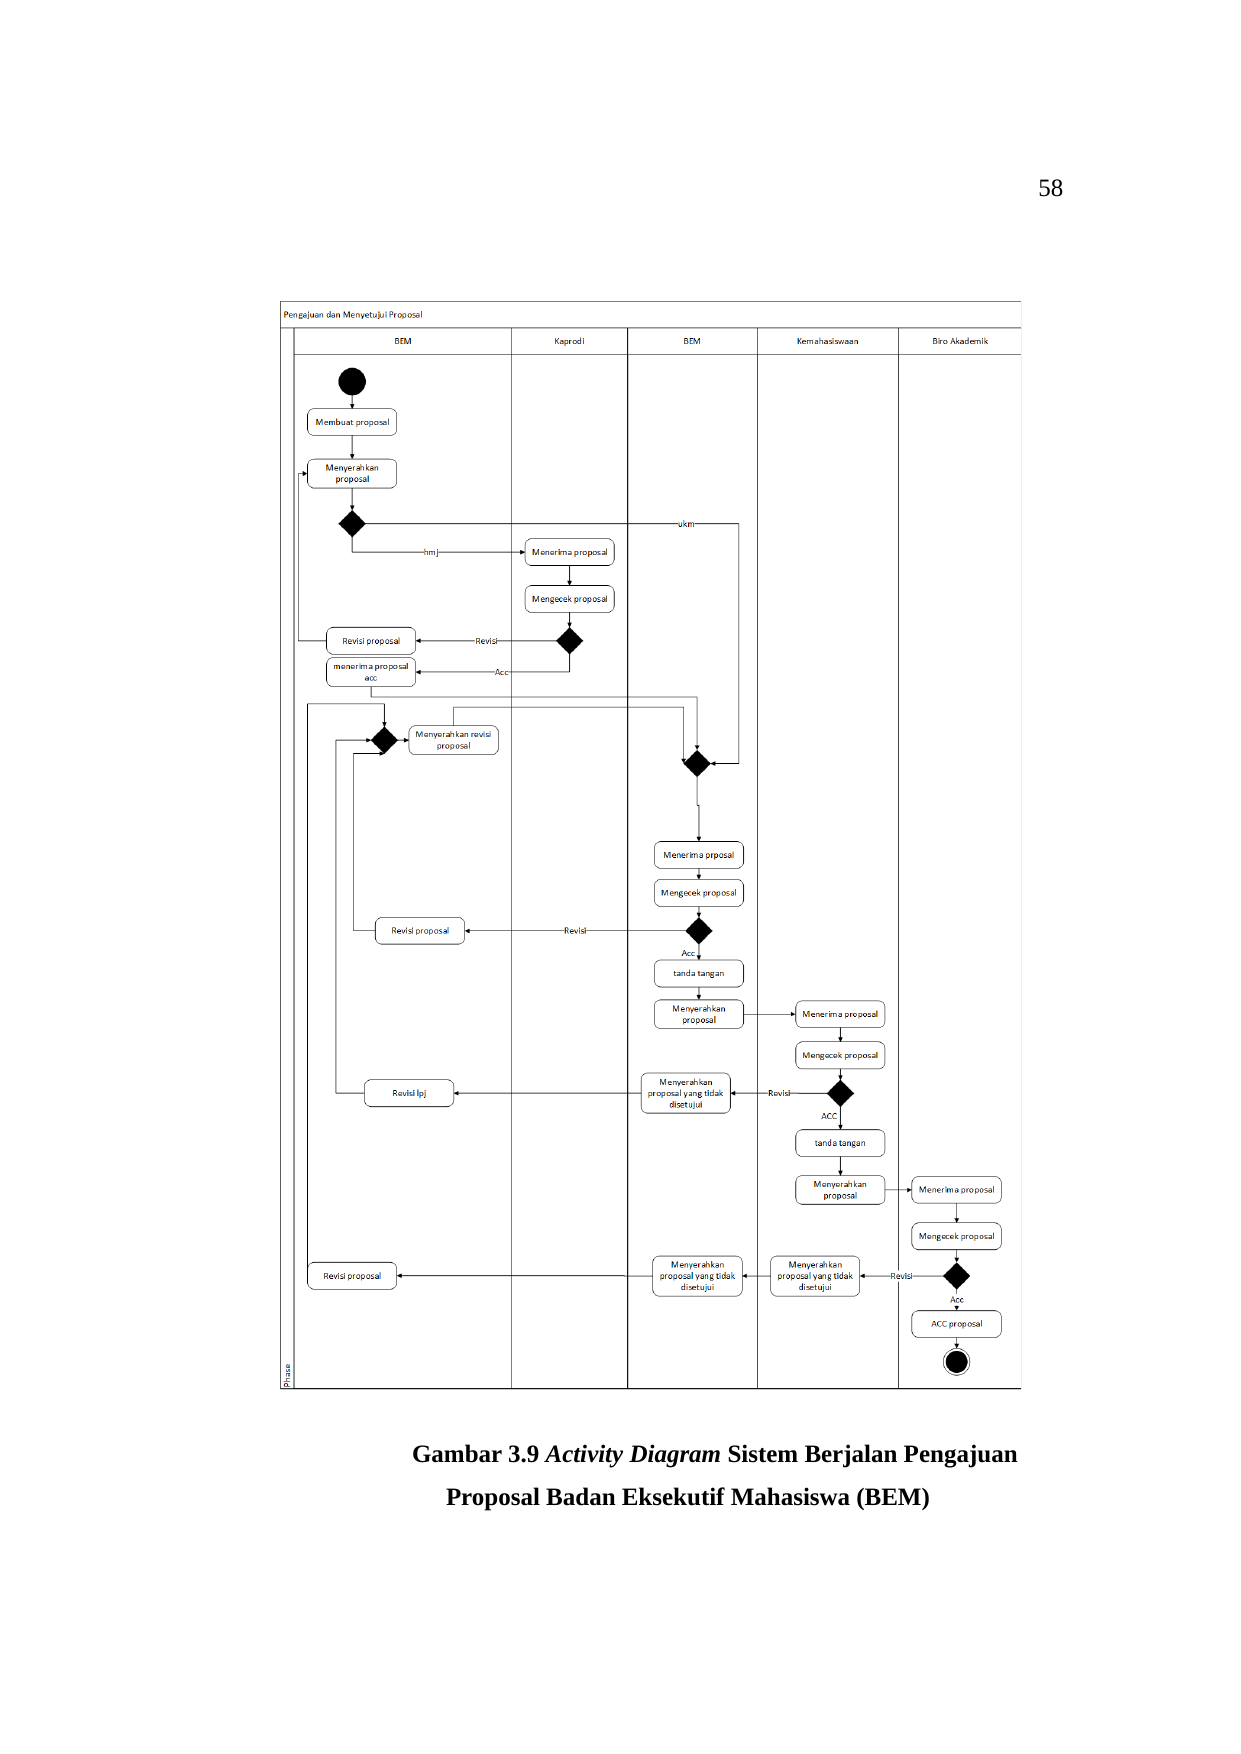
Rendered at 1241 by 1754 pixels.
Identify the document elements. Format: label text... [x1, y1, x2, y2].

text Gambar 3.9 Activity Diagram Sistem Berjalan Pengajuan Proposal Badan Eksekutif Mahasiswa (BEM) [313, 1439, 1063, 1511]
table_header [236, 295, 1063, 1426]
picture [278, 300, 1022, 1392]
